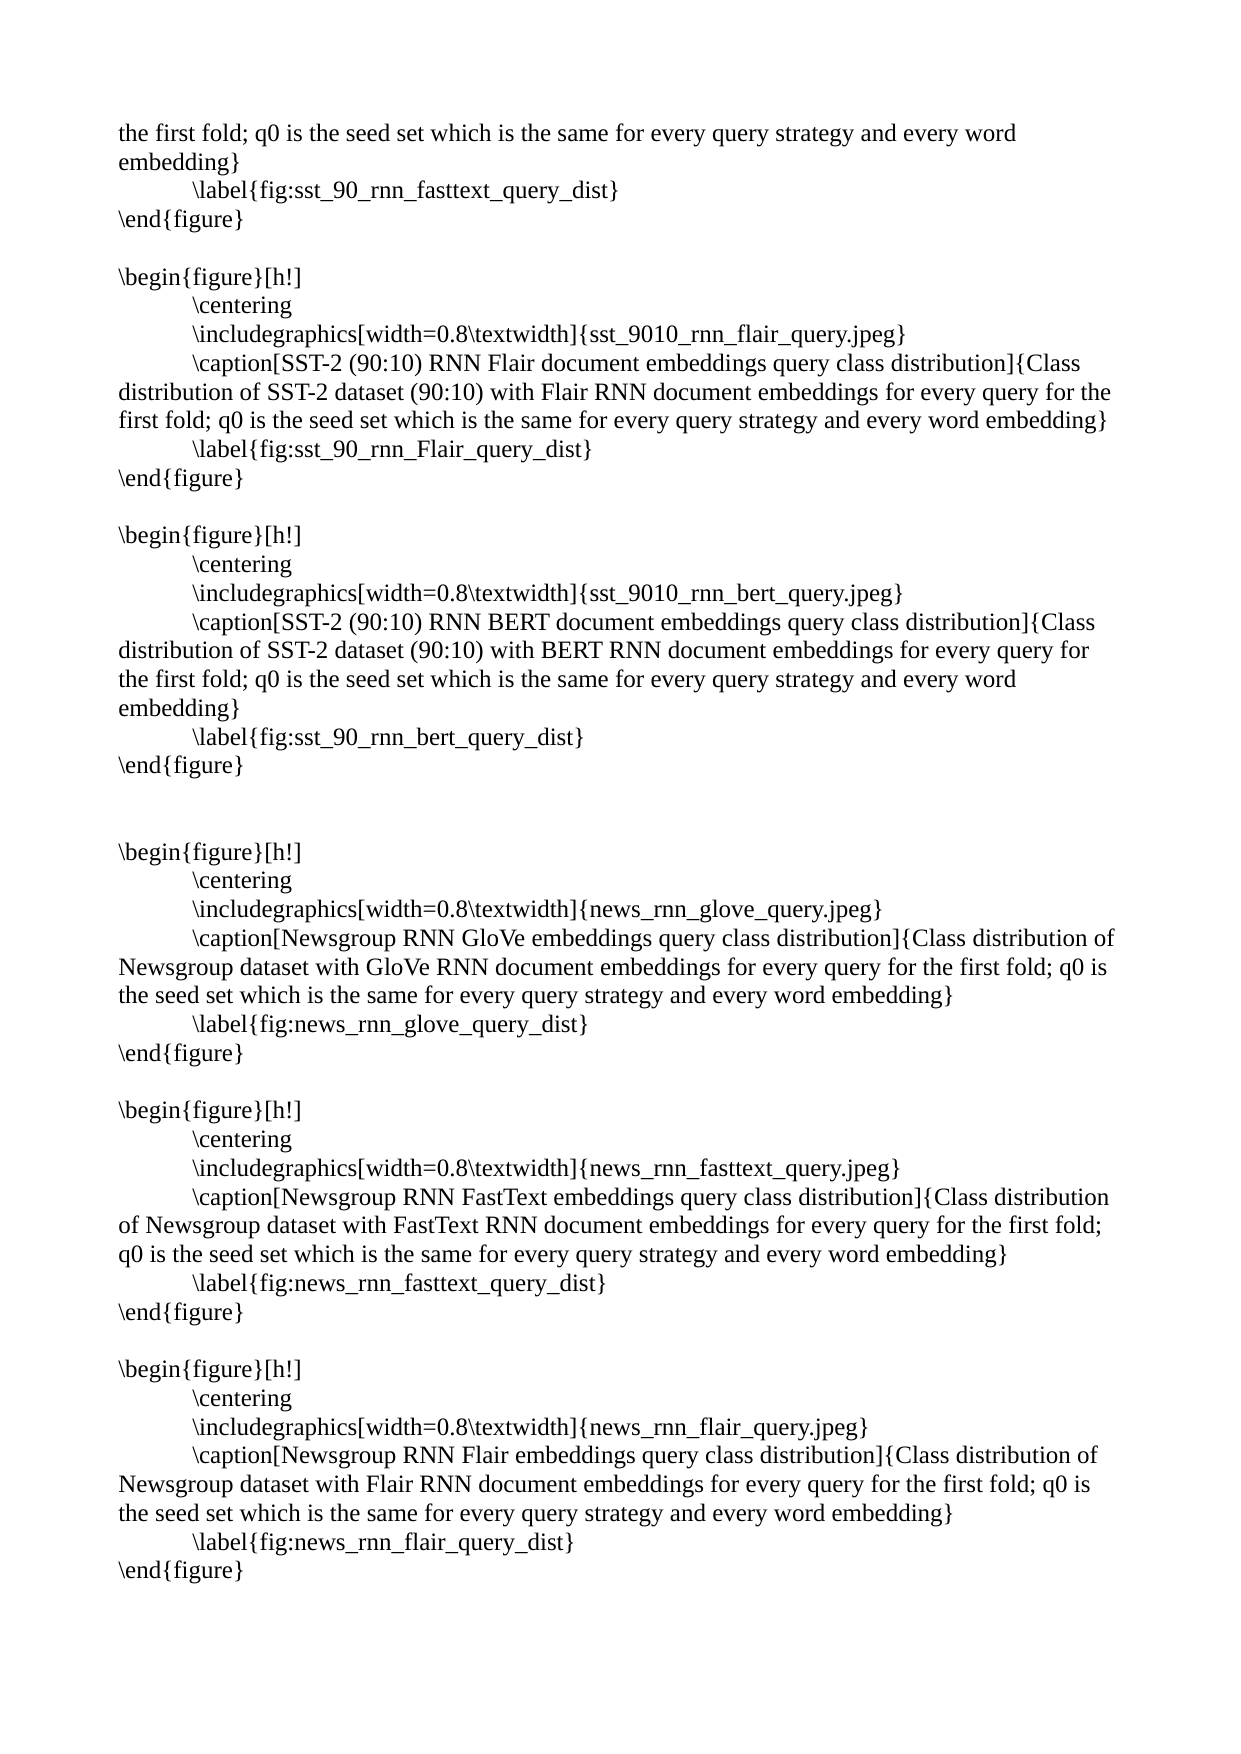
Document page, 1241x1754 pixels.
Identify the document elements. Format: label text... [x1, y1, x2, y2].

text \end{figure} [118, 463, 1122, 492]
text \label{fig:news_rnn_flair_query_dist} [118, 1527, 1122, 1556]
text \end{figure} [118, 1297, 1122, 1326]
text \begin{figure}[h!] [118, 1354, 1122, 1383]
text \end{figure} [118, 1038, 1122, 1067]
text \label{fig:news_rnn_glove_query_dist} [118, 1009, 1122, 1038]
text \centering [118, 291, 1122, 319]
text \begin{figure}[h!] [118, 262, 1122, 291]
text \caption[Newsgroup RNN GloVe embeddings query class distribution]{Class distribution of Newsgroup dataset with GloVe RNN document embeddings for every query for the first fold; q0 is the seed set which is the same for every query strategy and every word embedding} [118, 923, 1122, 1009]
text \label{fig:sst_90_rnn_fasttext_query_dist} [118, 176, 1122, 204]
text \label{fig:sst_90_rnn_Flair_query_dist} [118, 434, 1122, 463]
text \begin{figure}[h!] [118, 1096, 1122, 1124]
text \label{fig:sst_90_rnn_bert_query_dist} [118, 722, 1122, 751]
text \centering [118, 1124, 1122, 1153]
text \caption[Newsgroup RNN FastText embeddings query class distribution]{Class distribution of Newsgroup dataset with FastText RNN document embeddings for every query for the first fold; q0 is the seed set which is the same for every query strategy and every word embedding} [118, 1182, 1122, 1268]
text \includegraphics[width=0.8\textwidth]{sst_9010_rnn_flair_query.jpeg} [118, 319, 1122, 348]
text \centering [118, 1383, 1122, 1412]
text \caption[SST-2 (90:10) RNN Flair document embeddings query class distribution]{Class distribution of SST-2 dataset (90:10) with Flair RNN document embeddings for every query for the first fold; q0 is the seed set which is the same for every query strategy and every word embedding} [118, 348, 1122, 434]
text \caption[Newsgroup RNN Flair embeddings query class distribution]{Class distribution of Newsgroup dataset with Flair RNN document embeddings for every query for the first fold; q0 is the seed set which is the same for every query strategy and every word embedding} [118, 1441, 1122, 1527]
text \end{figure} [118, 1556, 1122, 1584]
text \end{figure} [118, 751, 1122, 779]
text \centering [118, 866, 1122, 894]
text \includegraphics[width=0.8\textwidth]{news_rnn_flair_query.jpeg} [118, 1412, 1122, 1441]
text the first fold; q0 is the seed set which is the same for every query strategy and every word embedding} [118, 118, 1122, 176]
text \includegraphics[width=0.8\textwidth]{news_rnn_fasttext_query.jpeg} [118, 1153, 1122, 1182]
text \end{figure} [118, 204, 1122, 233]
text \begin{figure}[h!] [118, 521, 1122, 549]
text \centering [118, 549, 1122, 578]
text \label{fig:news_rnn_fasttext_query_dist} [118, 1268, 1122, 1297]
text \includegraphics[width=0.8\textwidth]{news_rnn_glove_query.jpeg} [118, 894, 1122, 923]
text \caption[SST-2 (90:10) RNN BERT document embeddings query class distribution]{Class distribution of SST-2 dataset (90:10) with BERT RNN document embeddings for every query for the first fold; q0 is the seed set which is the same for every query strategy and every word embedding} [118, 607, 1122, 722]
text \begin{figure}[h!] [118, 837, 1122, 866]
text \includegraphics[width=0.8\textwidth]{sst_9010_rnn_bert_query.jpeg} [118, 578, 1122, 607]
